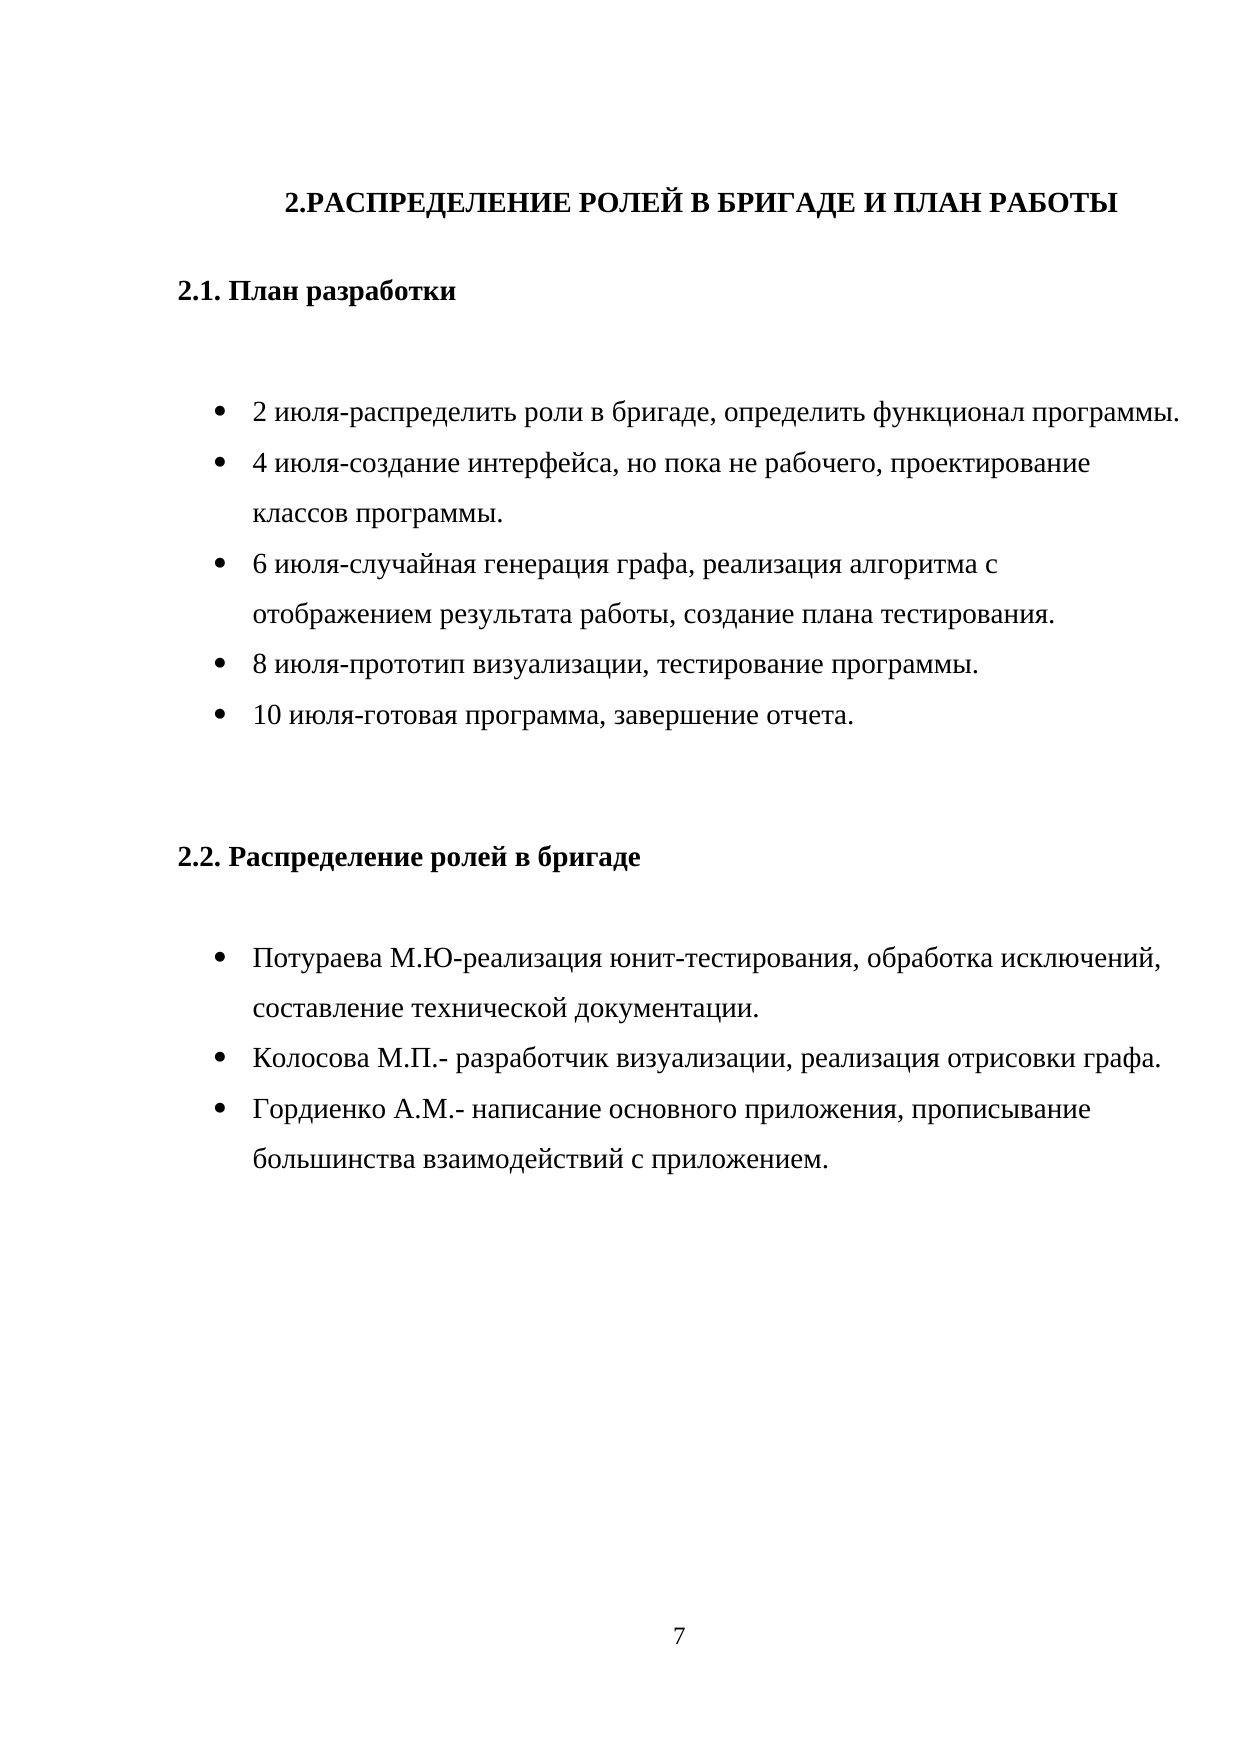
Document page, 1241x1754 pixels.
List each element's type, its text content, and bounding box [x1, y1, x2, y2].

list 10 июля-готовая программа, завершение отчета. [215, 697, 1181, 731]
list 4 июля-создание интерфейса, но пока не рабочего, проектирование классов программы. [215, 445, 1181, 529]
list Потураева М.Ю-реализация юнит-тестирования, обработка исключений, составление технической документации. [215, 940, 1181, 1024]
subtitle 2.2. Распределение ролей в бригаде [177, 839, 1181, 873]
subtitle 2.1. План разработки [177, 273, 1181, 307]
list 6 июля-случайная генерация графа, реализация алгоритма с отображением результата работы, создание плана тестирования. [215, 546, 1181, 630]
list 8 июля-прототип визуализации, тестирование программы. [215, 646, 1181, 680]
subtitle 2.РАСПРЕДЕЛЕНИЕ РОЛЕЙ В БРИГАДЕ И ПЛАН РАБОТЫ [221, 185, 1181, 219]
list Колосова М.П.- разработчик визуализации, реализация отрисовки графа. [215, 1041, 1181, 1074]
list 2 июля-распределить роли в бригаде, определить функционал программы. [215, 394, 1181, 428]
list Гордиенко А.М.- написание основного приложения, прописывание большинства взаимодействий с приложением. [215, 1091, 1181, 1175]
